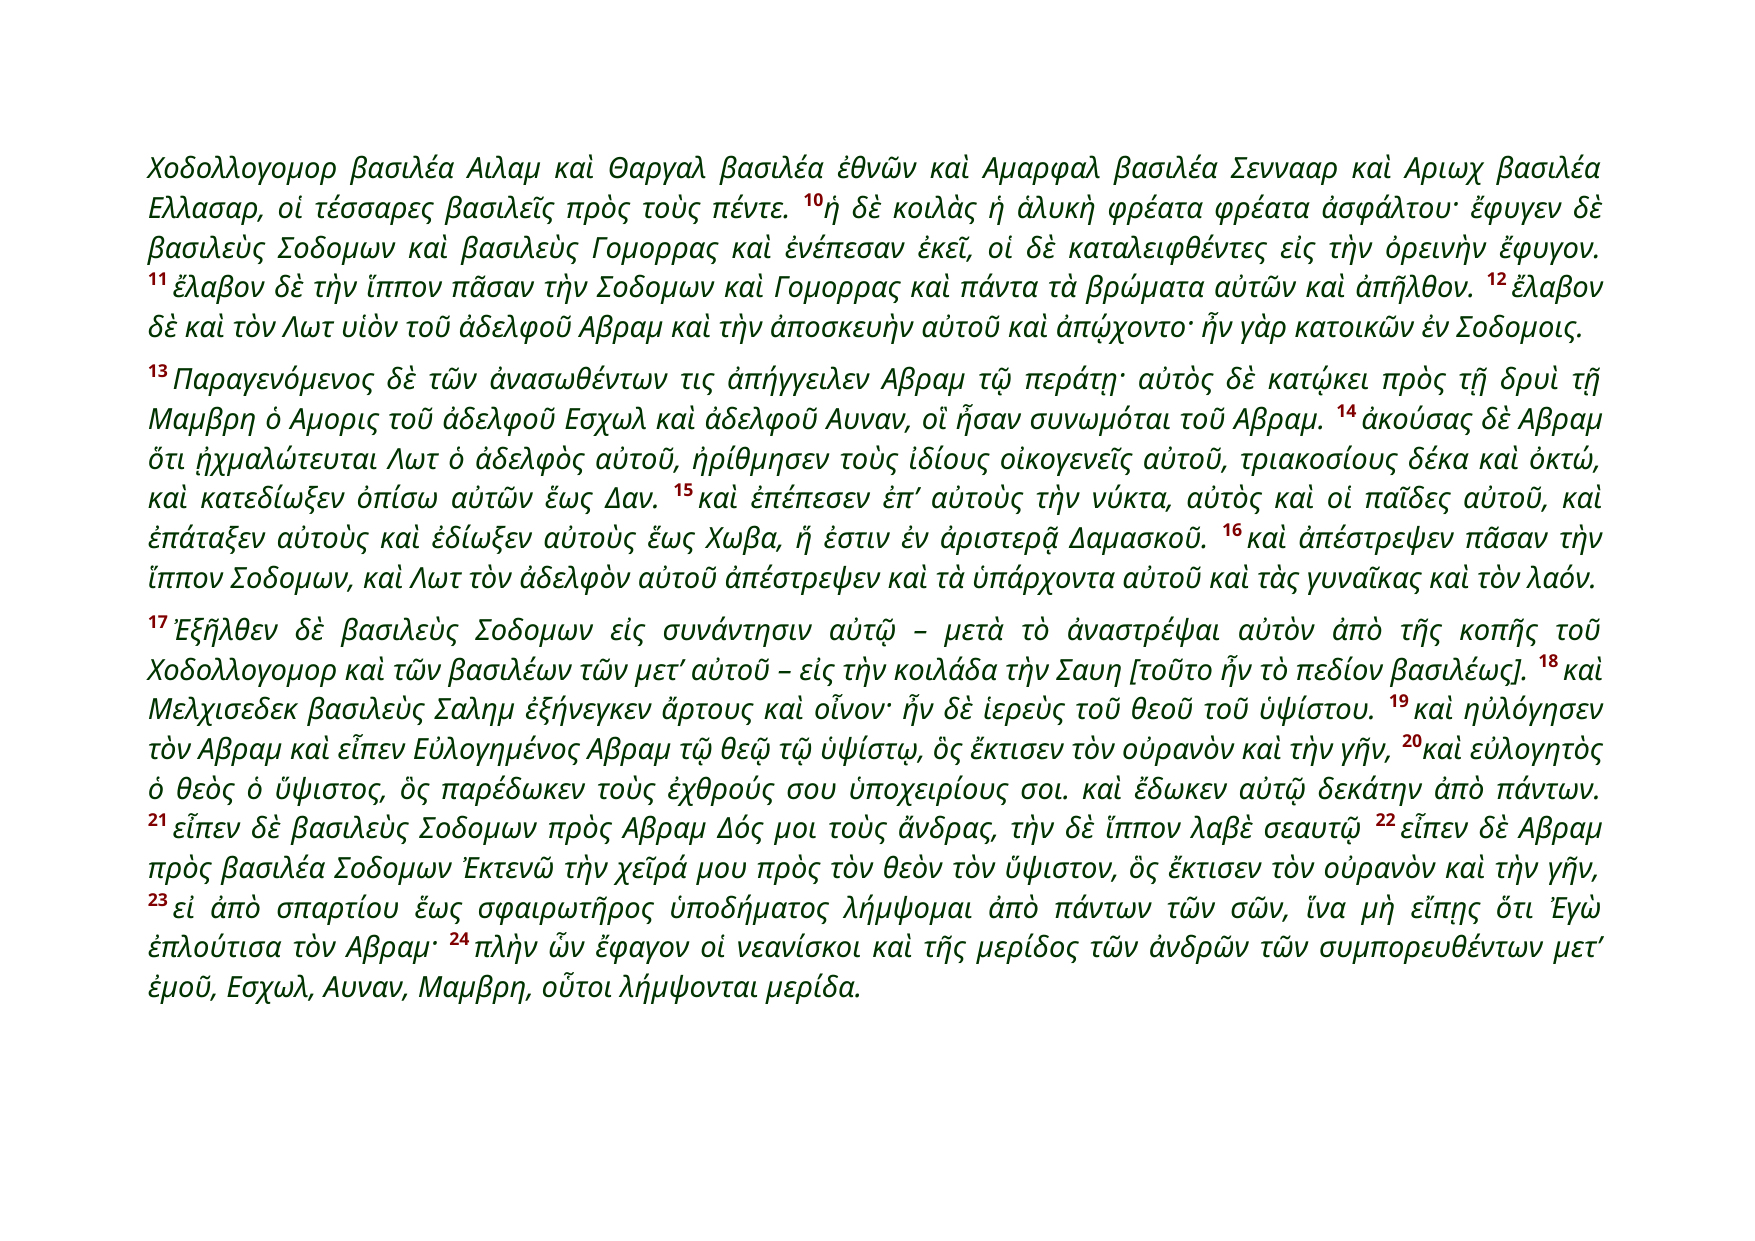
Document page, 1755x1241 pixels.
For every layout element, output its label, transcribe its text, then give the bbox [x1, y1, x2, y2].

text 17 Ἐξῆλθεν δὲ βασιλεὺς Σοδομων εἰς συνάντησιν αὐτῷ – μετὰ τὸ ἀναστρέψαι αὐτὸν ἀπὸ τῆς κοπῆς τοῦ Χοδολλογομορ καὶ τῶν βασιλέων τῶν μετ’ αὐτοῦ – εἰς τὴν κοιλάδα τὴν Σαυη [τοῦτο ἦν τὸ πεδίον βασιλέως]. 18 καὶ Μελχισεδεκ βασιλεὺς Σαλημ ἐξήνεγκεν ἄρτους καὶ οἶνον· ἦν δὲ ἱερεὺς τοῦ θεοῦ τοῦ ὑψίστου. 19 καὶ ηὐλόγησεν τὸν Αβραμ καὶ εἶπεν Εὐλογημένος Αβραμ τῷ θεῷ τῷ ὑψίστῳ, ὃς ἔκτισεν τὸν οὐρανὸν καὶ τὴν γῆν, 20καὶ εὐλογητὸς ὁ θεὸς ὁ ὕψιστος, ὃς παρέδωκεν τοὺς ἐχθρούς σου ὑποχειρίους σοι. καὶ ἔδωκεν αὐτῷ δεκάτην ἀπὸ πάντων. 21 εἶπεν δὲ βασιλεὺς Σοδομων πρὸς Αβραμ Δός μοι τοὺς ἄνδρας, τὴν δὲ ἵππον λαβὲ σεαυτῷ 22 εἶπεν δὲ Αβραμ πρὸς βασιλέα Σοδομων Ἐκτενῶ τὴν χεῖρά μου πρὸς τὸν θεὸν τὸν ὕψιστον, ὃς ἔκτισεν τὸν οὐρανὸν καὶ τὴν γῆν, 23 εἰ ἀπὸ σπαρτίου ἕως σφαιρωτῆρος ὑποδήματος λήμψομαι ἀπὸ πάντων τῶν σῶν, ἵνα μὴ εἴπῃς ὅτι Ἐγὼ ἐπλούτισα τὸν Αβραμ· 24 πλὴν ὧν ἔφαγον οἱ νεανίσκοι καὶ τῆς μερίδος τῶν ἀνδρῶν τῶν συμπορευθέντων μετ’ ἐμοῦ, Εσχωλ, Αυναν, Μαμβρη, οὗτοι λήμψονται μερίδα. [148, 609, 1606, 1006]
text 13 Παραγενόμενος δὲ τῶν ἀνασωθέντων τις ἀπήγγειλεν Αβραμ τῷ περάτῃ· αὐτὸς δὲ κατῴκει πρὸς τῇ δρυὶ τῇ Μαμβρη ὁ Αμορις τοῦ ἀδελφοῦ Εσχωλ καὶ ἀδελφοῦ Αυναν, οἳ ἦσαν συνωμόται τοῦ Αβραμ. 14 ἀκούσας δὲ Αβραμ ὅτι ᾐχμαλώτευται Λωτ ὁ ἀδελφὸς αὐτοῦ, ἠρίθμησεν τοὺς ἰδίους οἰκογενεῖς αὐτοῦ, τριακοσίους δέκα καὶ ὀκτώ, καὶ κατεδίωξεν ὀπίσω αὐτῶν ἕως Δαν. 15 καὶ ἐπέπεσεν ἐπ’ αὐτοὺς τὴν νύκτα, αὐτὸς καὶ οἱ παῖδες αὐτοῦ, καὶ ἐπάταξεν αὐτοὺς καὶ ἐδίωξεν αὐτοὺς ἕως Χωβα, ἥ ἐστιν ἐν ἀριστερᾷ Δαμασκοῦ. 16 καὶ ἀπέστρεψεν πᾶσαν τὴν ἵππον Σοδομων, καὶ Λωτ τὸν ἀδελφὸν αὐτοῦ ἀπέστρεψεν καὶ τὰ ὑπάρχοντα αὐτοῦ καὶ τὰς γυναῖκας καὶ τὸν λαόν. [148, 359, 1606, 597]
text Χοδολλογομορ βασιλέα Αιλαμ καὶ Θαργαλ βασιλέα ἐθνῶν καὶ Αμαρφαλ βασιλέα Σεννααρ καὶ Αριωχ βασιλέα Ελλασαρ, οἱ τέσσαρες βασιλεῖς πρὸς τοὺς πέντε. 10ἡ δὲ κοιλὰς ἡ ἁλυκὴ φρέατα φρέατα ἀσφάλτου· ἔφυγεν δὲ βασιλεὺς Σοδομων καὶ βασιλεὺς Γομορρας καὶ ἐνέπεσαν ἐκεῖ, οἱ δὲ καταλειφθέντες εἰς τὴν ὀρεινὴν ἔφυγον. 11 ἔλαβον δὲ τὴν ἵππον πᾶσαν τὴν Σοδομων καὶ Γομορρας καὶ πάντα τὰ βρώματα αὐτῶν καὶ ἀπῆλθον. 12 ἔλαβον δὲ καὶ τὸν Λωτ υἱὸν τοῦ ἀδελφοῦ Αβραμ καὶ τὴν ἀποσκευὴν αὐτοῦ καὶ ἀπῴχοντο· ἦν γὰρ κατοικῶν ἐν Σοδομοις. [148, 148, 1606, 346]
